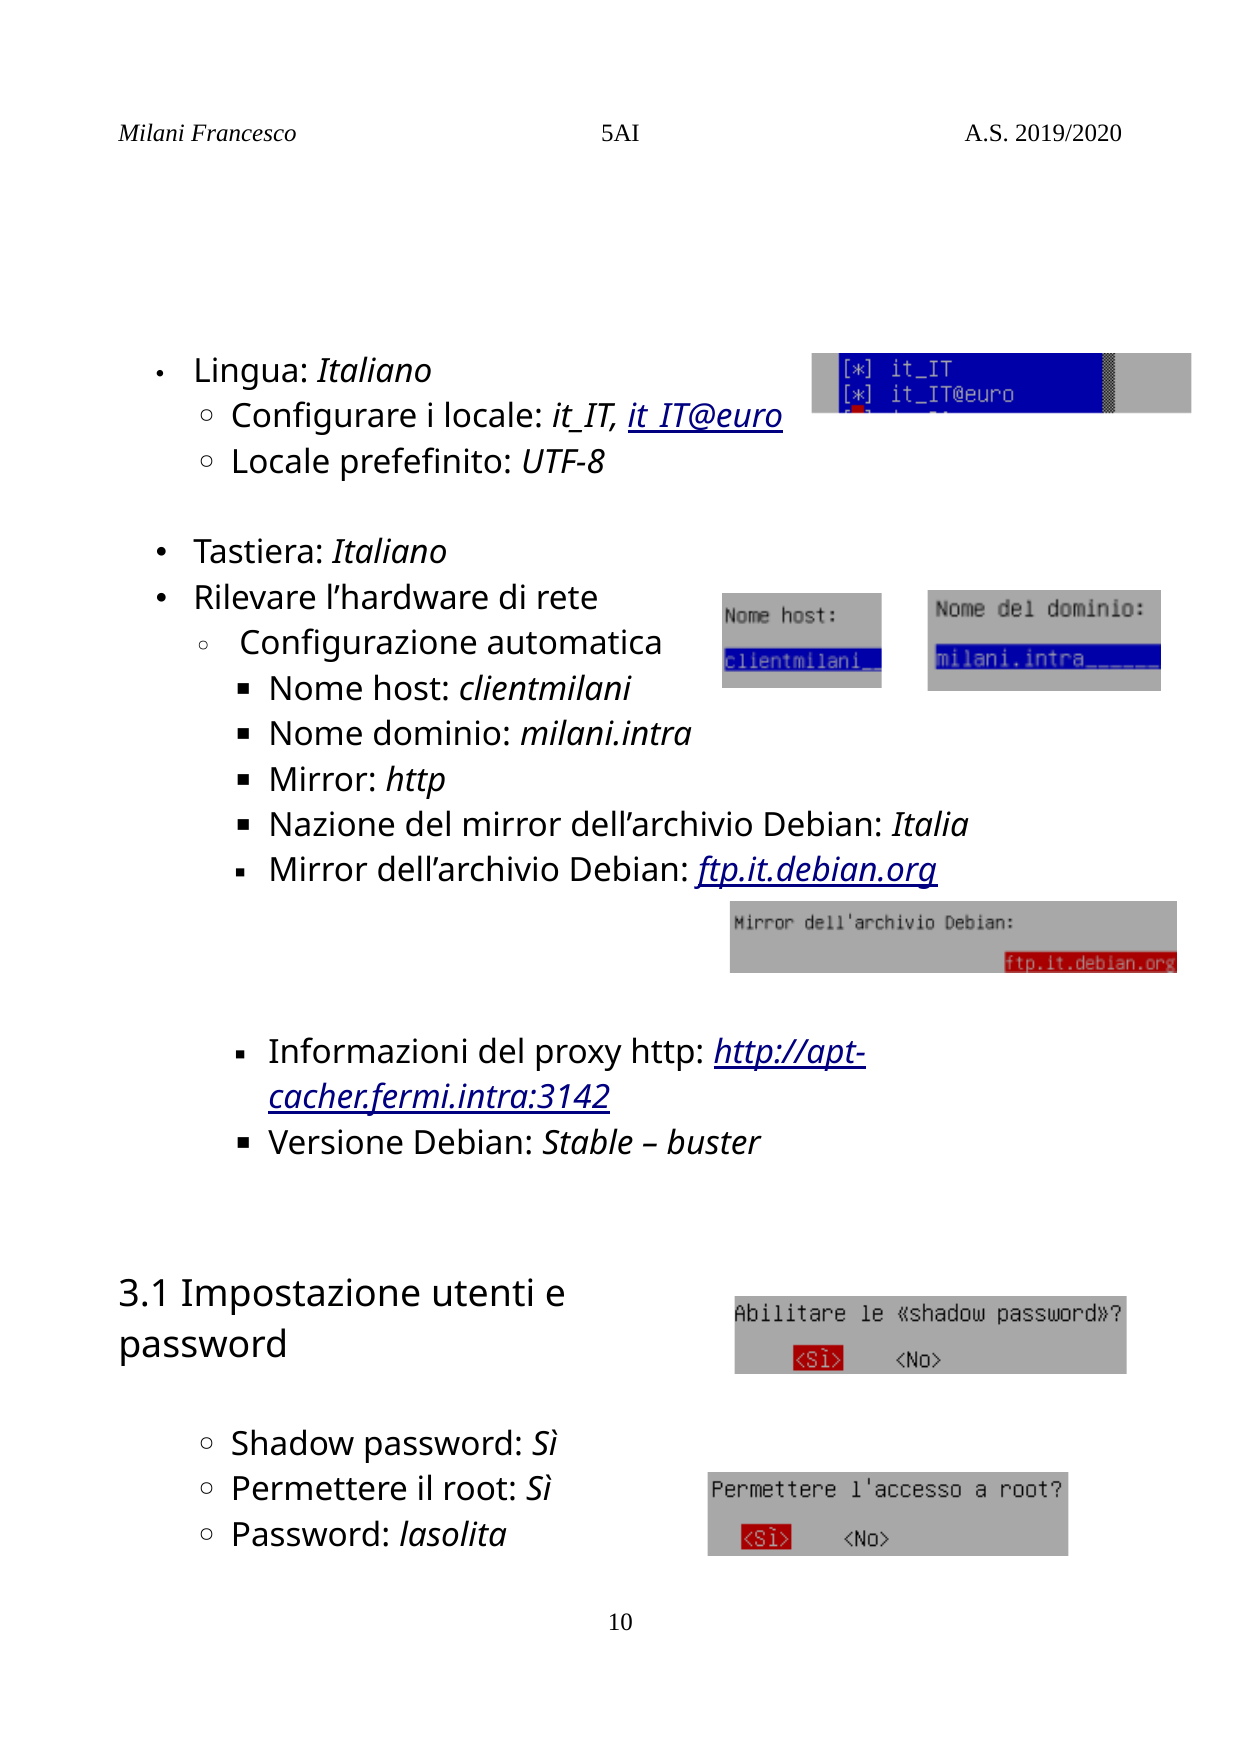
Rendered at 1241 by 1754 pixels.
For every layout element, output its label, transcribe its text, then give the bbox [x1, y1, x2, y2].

list Configurare i locale: it_IT, it_IT@euro [193, 392, 1122, 437]
list Mirror: http [231, 755, 1122, 801]
list Locale prefefinito: UTF-8 [193, 437, 1122, 483]
picture [729, 901, 1177, 973]
list Lingua: Italiano [156, 347, 1122, 392]
picture [707, 1472, 1069, 1556]
list Password: lasolita [193, 1510, 707, 1556]
text 3.1 Impostazione utenti e password [118, 1266, 1122, 1368]
list Nome host: clientmilani [231, 664, 1122, 710]
list Nazione del mirror dell’archivio Debian: Italia [231, 801, 1122, 846]
list Configurazione automatica [193, 619, 722, 664]
list Permettere il root: Sì [193, 1465, 1122, 1510]
list [1069, 1510, 1122, 1556]
list Mirror dell’archivio Debian: ftp.it.debian.org [231, 846, 1122, 892]
list Informazioni del proxy http: http://apt-cacher.fermi.intra:3142 [231, 1028, 1122, 1119]
picture [722, 593, 882, 688]
picture [811, 353, 1192, 426]
list Shadow password: Sì [193, 1419, 1122, 1465]
list [882, 619, 927, 664]
list Rilevare l’hardware di rete [156, 574, 1122, 619]
picture [927, 590, 1161, 691]
list Nome dominio: milani.intra [231, 710, 1122, 755]
picture [734, 1296, 1127, 1374]
list Tastiera: Italiano [156, 528, 1122, 574]
list Versione Debian: Stable – buster [231, 1119, 1122, 1164]
